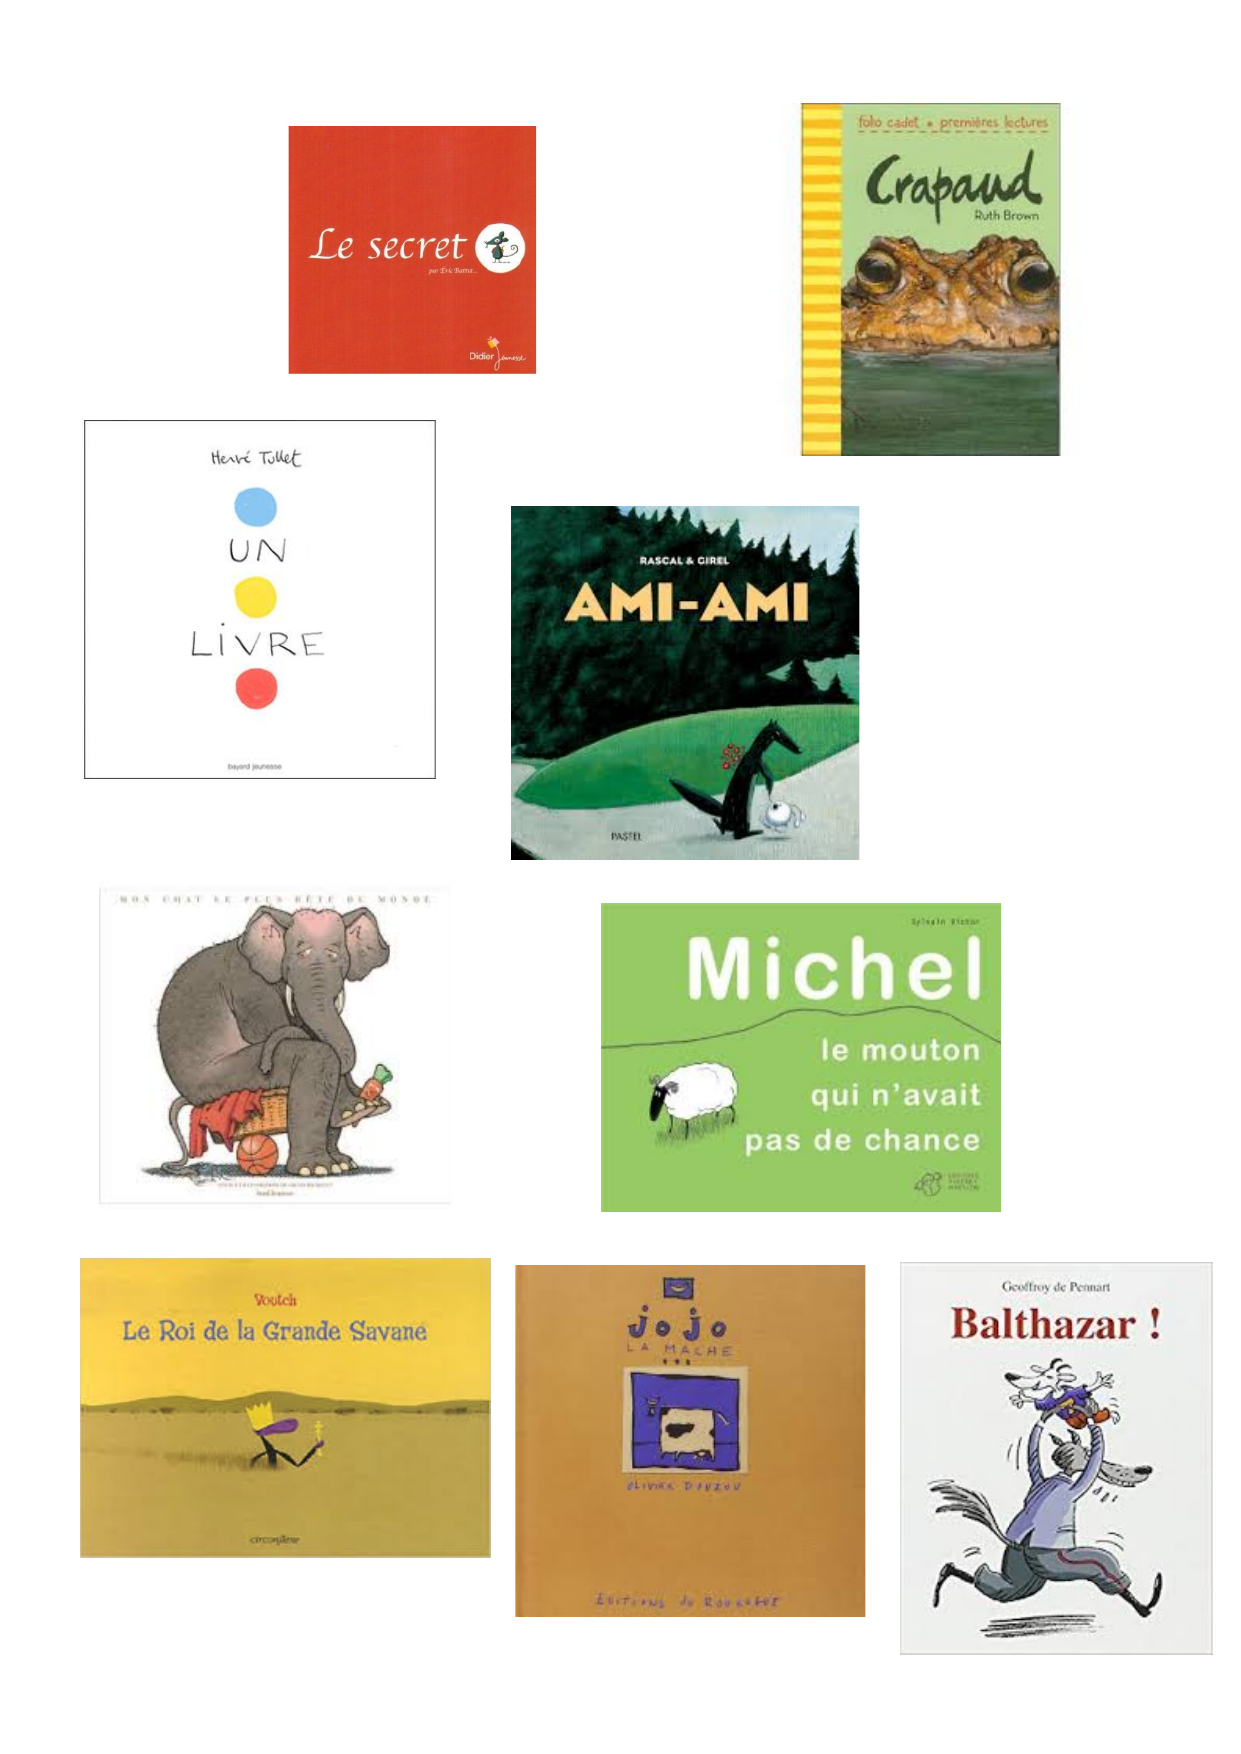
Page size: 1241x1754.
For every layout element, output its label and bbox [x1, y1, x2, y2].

picture [80, 1258, 491, 1558]
picture [288, 126, 537, 374]
picture [601, 903, 1002, 1212]
picture [511, 506, 860, 860]
picture [515, 1265, 866, 1617]
picture [81, 420, 440, 779]
picture [99, 870, 451, 1223]
picture [900, 1262, 1213, 1655]
picture [755, 103, 1108, 456]
